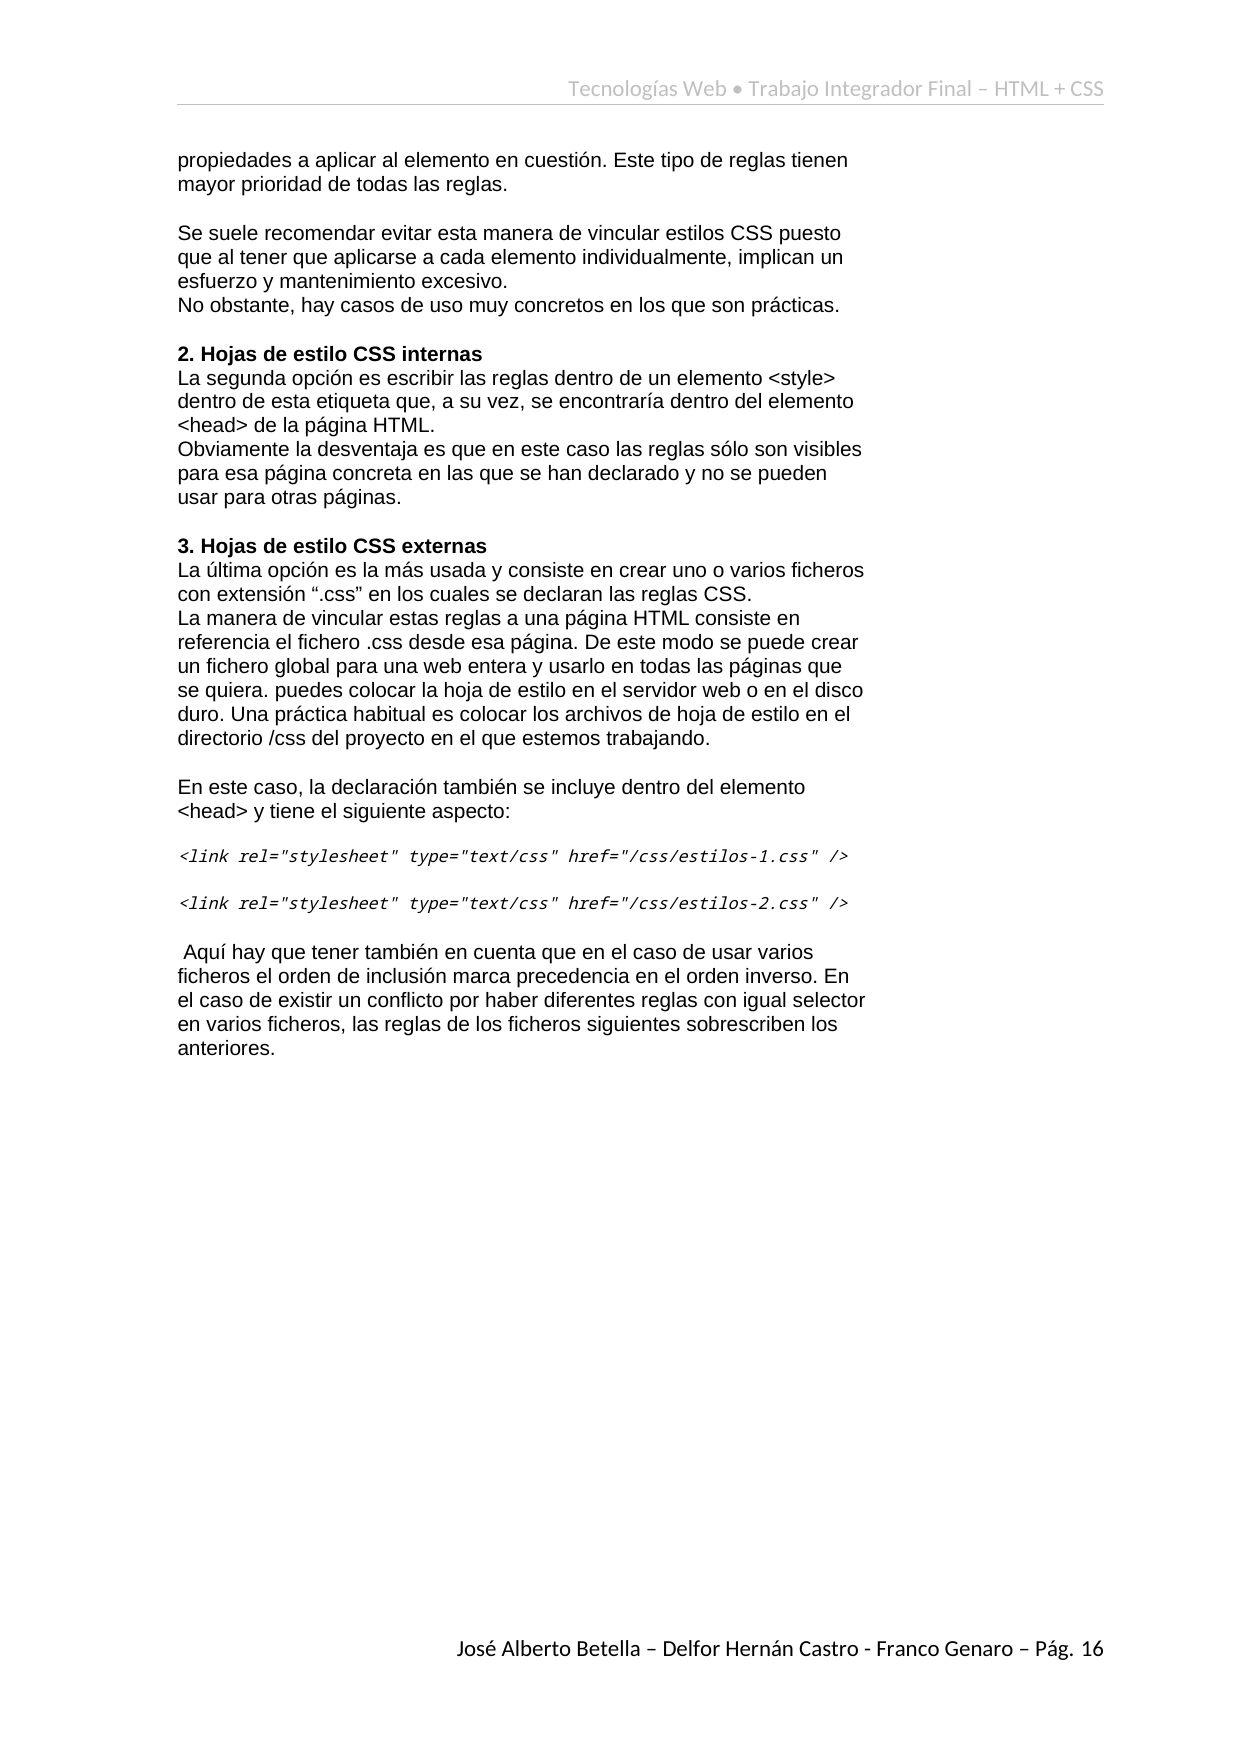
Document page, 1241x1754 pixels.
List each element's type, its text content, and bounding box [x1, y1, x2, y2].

text Aquí hay que tener también en cuenta que en el caso de usar varios ficheros el orden de inclusión marca precedencia en el orden inverso. En el caso de existir un conflicto por haber diferentes reglas con igual selector en varios ficheros, las reglas de los ficheros siguientes sobrescriben los anteriores. [177, 939, 867, 1059]
text propiedades a aplicar al elemento en cuestión. Este tipo de reglas tienen mayor prioridad de todas las reglas. [177, 148, 867, 196]
text <link rel="stylesheet" type="text/css" href="/css/estilos-2.css" /> [177, 892, 867, 914]
text En este caso, la declaración también se incluye dentro del elemento <head> y tiene el siguiente aspecto: <link rel="stylesheet" type="text/css" href="/css/estilos-1.css" /> [177, 775, 867, 867]
text 3. Hojas de estilo CSS externas La última opción es la más usada y consiste en crear uno o varios ficheros con extensión “.css” en los cuales se declaran las reglas CSS. La manera de vincular estas reglas a una página HTML consiste en referencia el fichero .css desde esa página. De este modo se puede crear un fichero global para una web entera y usarlo en todas las páginas que se quiera. puedes colocar la hoja de estilo en el servidor web o en el disco duro. Una práctica habitual es colocar los archivos de hoja de estilo en el directorio /css del proyecto en el que estemos trabajando. [177, 534, 867, 750]
text 2. Hojas de estilo CSS internas La segunda opción es escribir las reglas dentro de un elemento <style> dentro de esta etiqueta que, a su vez, se encontraría dentro del elemento <head> de la página HTML. Obviamente la desventaja es que en este caso las reglas sólo son visibles para esa página concreta en las que se han declarado y no se pueden usar para otras páginas. [177, 341, 867, 509]
text Se suele recomendar evitar esta manera de vincular estilos CSS puesto que al tener que aplicarse a cada elemento individualmente, implican un esfuerzo y mantenimiento excesivo. No obstante, hay casos de uso muy concretos en los que son prácticas. [177, 221, 867, 316]
